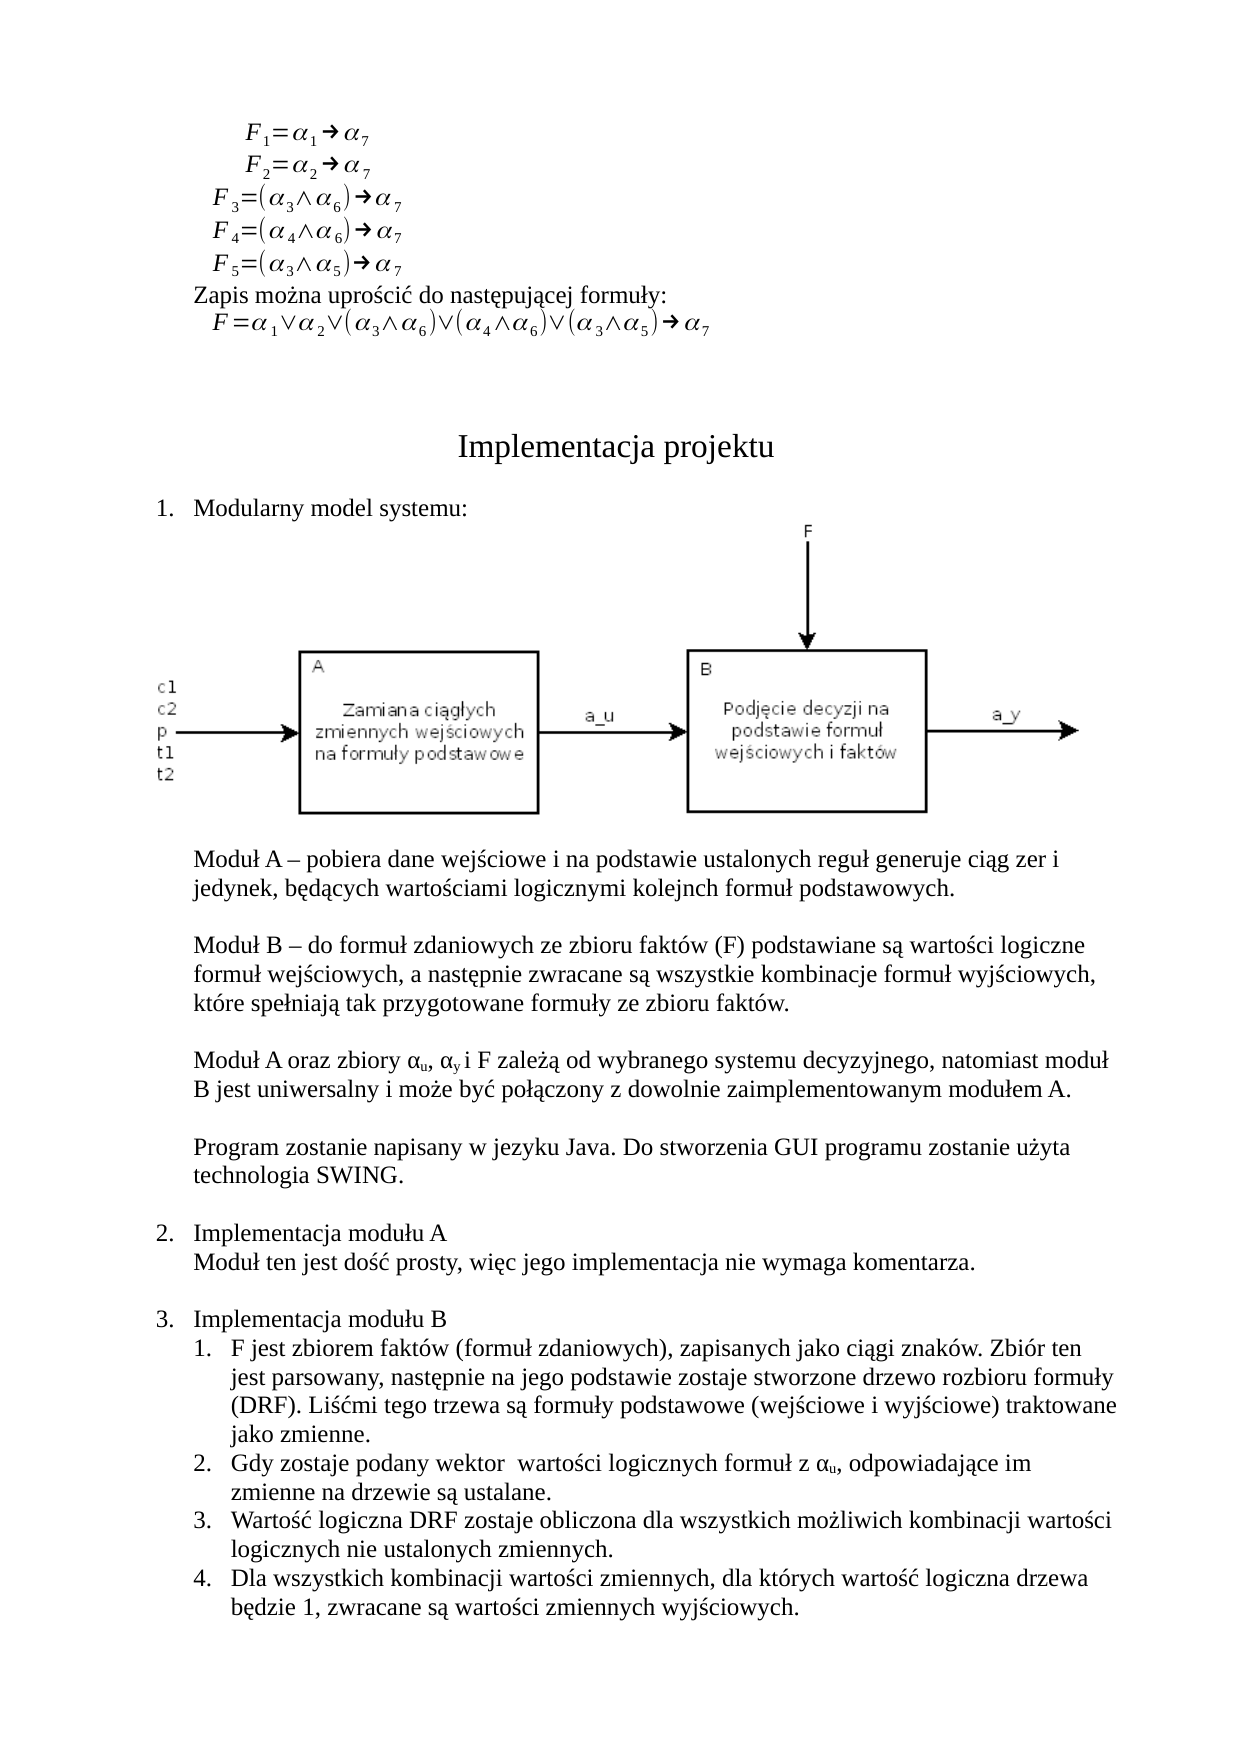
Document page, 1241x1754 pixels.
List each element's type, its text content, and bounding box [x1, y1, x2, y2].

list Moduł B – do formuł zdaniowych ze zbioru faktów (F) podstawiane są wartości logiczne formuł wejściowych, a następnie zwracane są wszystkie kombinacje formuł wyjściowych, które spełniają tak przygotowane formuły ze zbioru faktów. [156, 931, 1122, 1017]
text Implementacja projektu [118, 426, 1122, 464]
list Program zostanie napisany w jezyku Java. Do stworzenia GUI programu zostanie użyta technologia SWING. [156, 1132, 1122, 1189]
list Gdy zostaje podany wektor wartości logicznych formuł z αu, odpowiadające im zmienne na drzewie są ustalane. [193, 1448, 1122, 1506]
list Moduł A – pobiera dane wejściowe i na podstawie ustalonych reguł generuje ciąg zer i jedynek, będących wartościami logicznymi kolejnch formuł podstawowych. [156, 844, 1122, 902]
list Wartość logiczna DRF zostaje obliczona dla wszystkich możliwich kombinacji wartości logicznych nie ustalonych zmiennych. [193, 1506, 1122, 1563]
list Implementacja modułu B [156, 1304, 1122, 1333]
list Implementacja modułu A [156, 1218, 1122, 1247]
list Dla wszystkich kombinacji wartości zmiennych, dla których wartość logiczna drzewa będzie 1, zwracane są wartości zmiennych wyjściowych. [193, 1563, 1122, 1621]
list Moduł ten jest dość prosty, więc jego implementacja nie wymaga komentarza. [156, 1247, 1122, 1276]
list Moduł A oraz zbiory αu, αy i F zależą od wybranego systemu decyzyjnego, natomiast moduł B jest uniwersalny i może być połączony z dowolnie zaimplementowanym modułem A. [156, 1046, 1122, 1103]
list Modularny model systemu: [156, 493, 1122, 522]
list F jest zbiorem faktów (formuł zdaniowych), zapisanych jako ciągi znaków. Zbiór ten jest parsowany, następnie na jego podstawie zostaje stworzone drzewo rozbioru formuły (DRF). Liśćmi tego trzewa są formuły podstawowe (wejściowe i wyjściowe) traktowane jako zmienne. [193, 1333, 1122, 1448]
list Zapis można uprościć do następującej formuły: [156, 280, 1122, 308]
picture [157, 522, 1083, 816]
